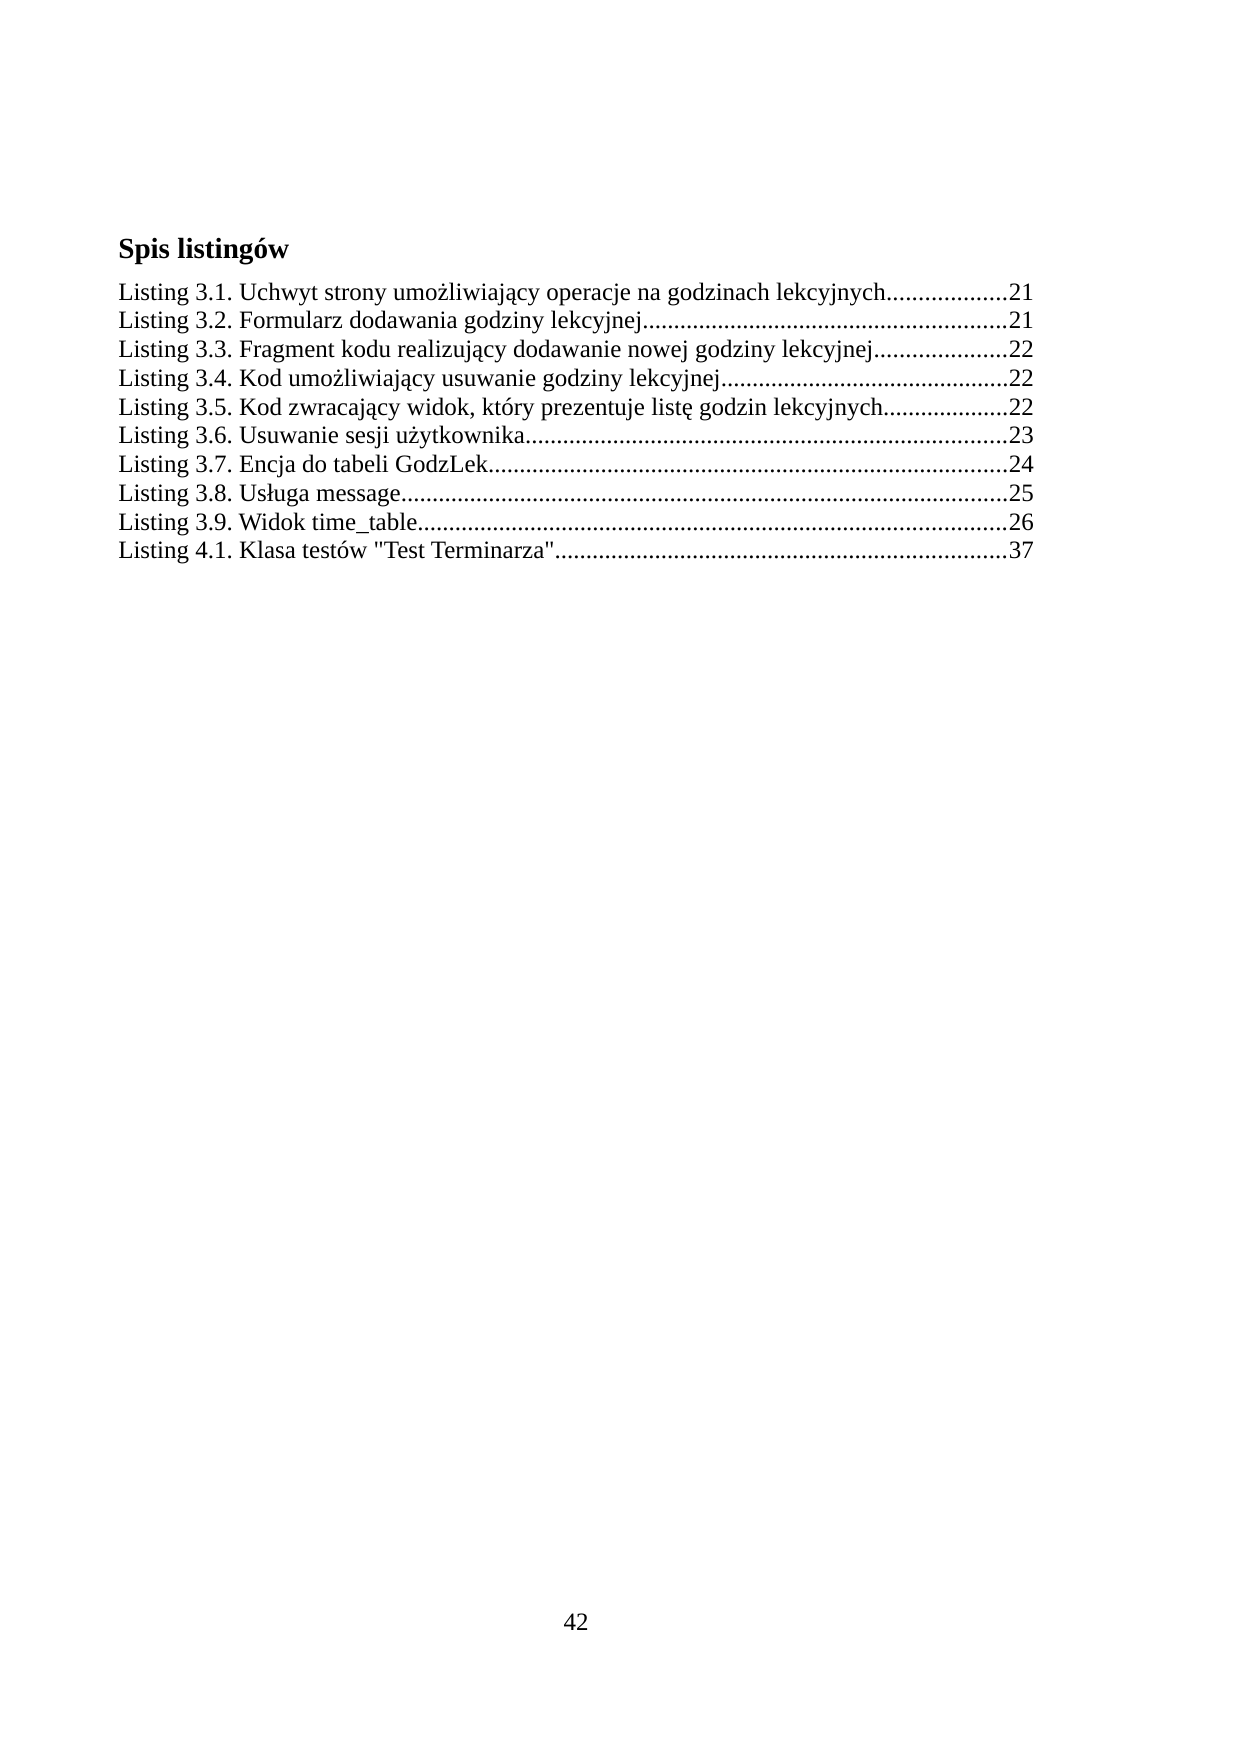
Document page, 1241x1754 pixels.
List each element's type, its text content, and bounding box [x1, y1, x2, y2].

text Listing 3.4. Kod umożliwiający usuwanie godziny lekcyjnej 22 [118, 363, 1033, 392]
text Listing 3.5. Kod zwracający widok, który prezentuje listę godzin lekcyjnych 22 [118, 392, 1033, 421]
text Listing 3.9. Widok time_table 26 [118, 507, 1033, 536]
text Listing 3.8. Usługa message 25 [118, 478, 1033, 507]
text Listing 4.1. Klasa testów "Test Terminarza" 37 [118, 536, 1033, 564]
subtitle Spis listingów [118, 231, 1033, 264]
text Listing 3.2. Formularz dodawania godziny lekcyjnej 21 [118, 306, 1033, 334]
text Listing 3.3. Fragment kodu realizujący dodawanie nowej godziny lekcyjnej 22 [118, 334, 1033, 363]
text Listing 3.6. Usuwanie sesji użytkownika 23 [118, 421, 1033, 449]
text Listing 3.7. Encja do tabeli GodzLek 24 [118, 449, 1033, 478]
text Listing 3.1. Uchwyt strony umożliwiający operacje na godzinach lekcyjnych 21 [118, 277, 1033, 306]
